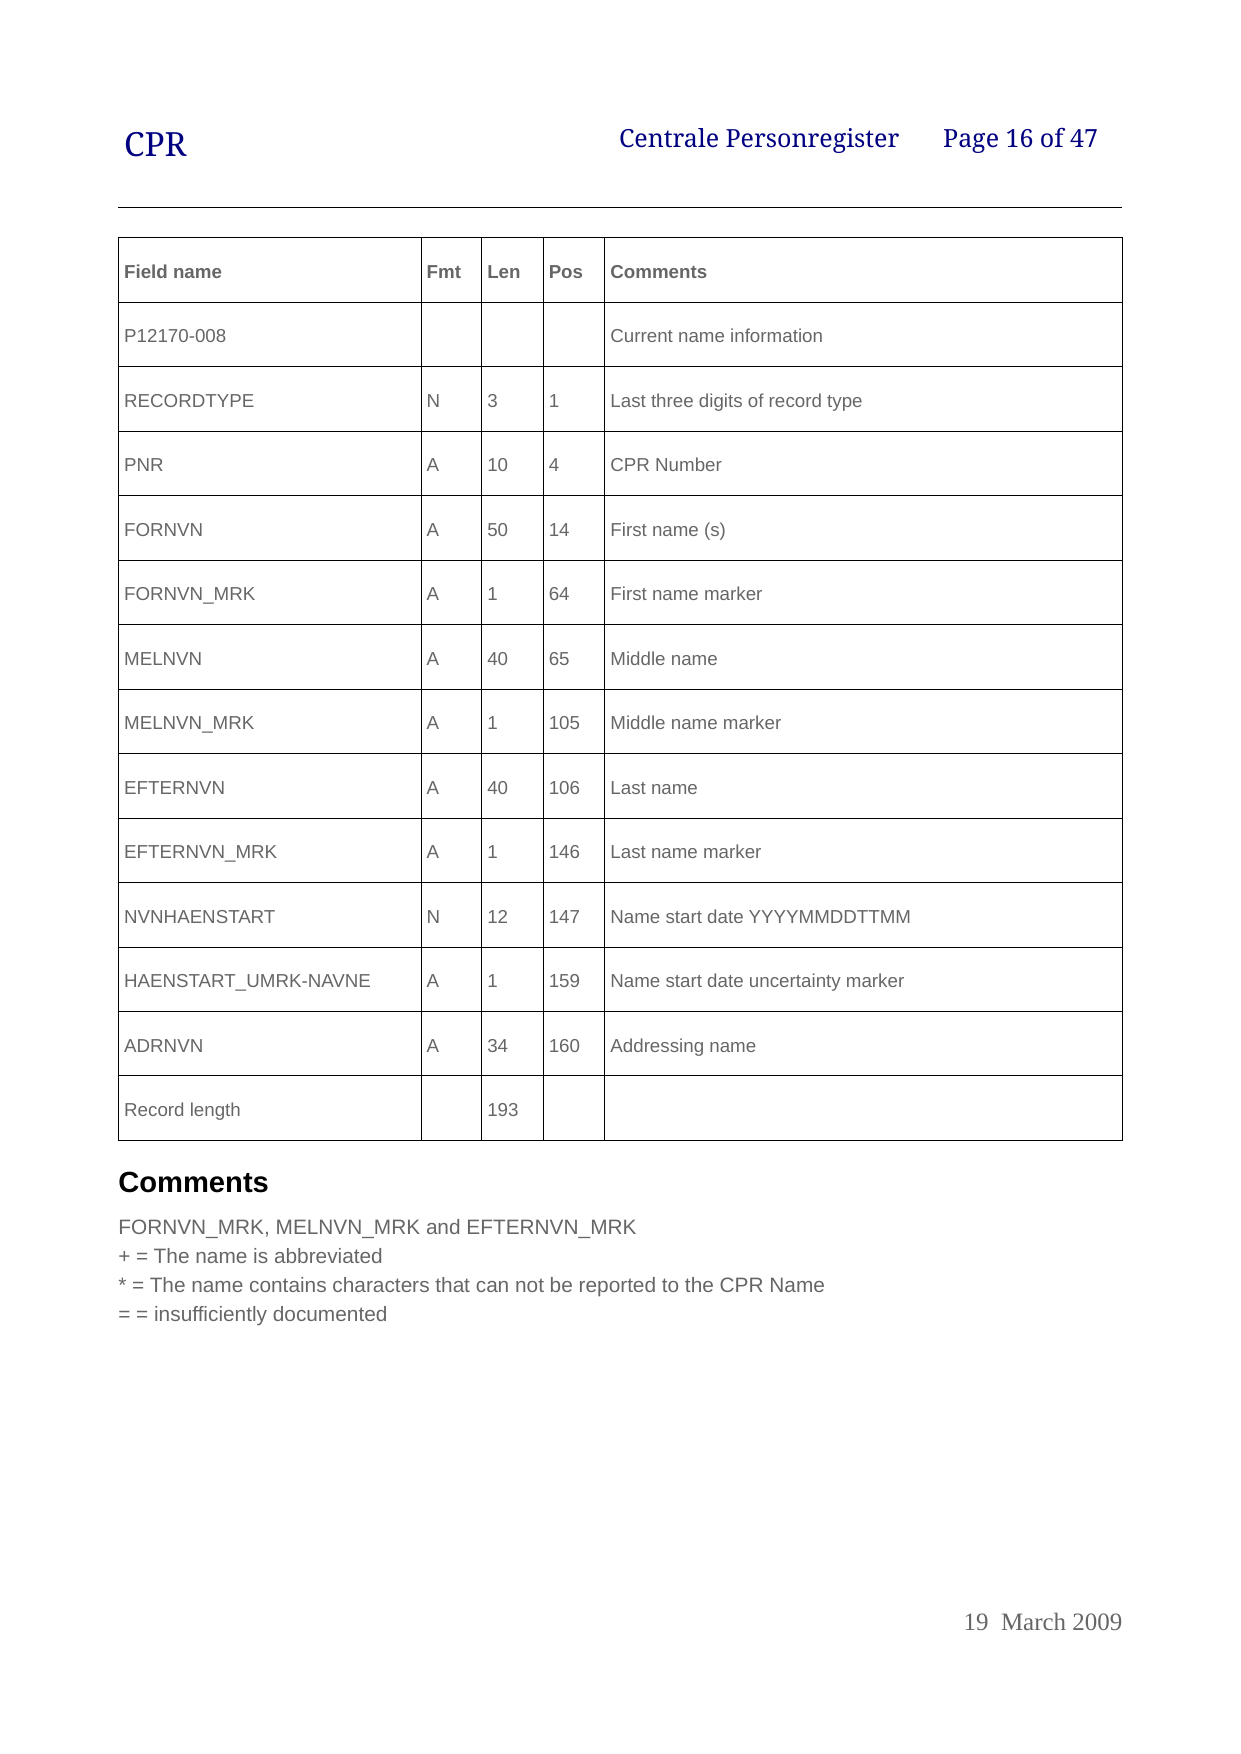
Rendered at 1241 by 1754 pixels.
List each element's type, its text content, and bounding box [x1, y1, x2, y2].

table_cell 4 [544, 432, 604, 495]
table_cell Name start date uncertainty marker [605, 948, 1122, 1011]
table_cell A [422, 625, 481, 688]
table_cell MELNVN_MRK [119, 690, 421, 753]
table_cell EFTERNVN [119, 754, 421, 817]
table_cell A [422, 819, 481, 882]
table_cell ADRNVN [119, 1012, 421, 1075]
table_cell PNR [119, 432, 421, 495]
table_cell RECORDTYPE [119, 367, 421, 431]
table_cell N [422, 367, 481, 431]
table_cell A [422, 948, 481, 1011]
table_cell 10 [482, 432, 543, 495]
table_cell 64 [544, 561, 604, 624]
table_cell [482, 303, 543, 366]
table_cell [422, 1076, 481, 1140]
table_cell First name marker [605, 561, 1122, 624]
table_cell FORNVN_MRK [119, 561, 421, 624]
table_cell FORNVN [119, 496, 421, 559]
table_cell A [422, 754, 481, 817]
table_header Pos [544, 238, 604, 302]
subtitle Comments [118, 1165, 1122, 1199]
table_cell 12 [482, 883, 543, 946]
table_cell 1 [482, 690, 543, 753]
table_cell Middle name [605, 625, 1122, 688]
table_cell Last name [605, 754, 1122, 817]
table_cell Addressing name [605, 1012, 1122, 1075]
table_cell Name start date YYYYMMDDTTMM [605, 883, 1122, 946]
table_cell 65 [544, 625, 604, 688]
table_cell A [422, 561, 481, 624]
table_cell 50 [482, 496, 543, 559]
table_cell EFTERNVN_MRK [119, 819, 421, 882]
table_cell 106 [544, 754, 604, 817]
table_cell 1 [482, 819, 543, 882]
table_cell 1 [482, 561, 543, 624]
table_cell MELNVN [119, 625, 421, 688]
table_cell 193 [482, 1076, 543, 1140]
table_cell A [422, 432, 481, 495]
table_cell [544, 303, 604, 366]
table_cell 3 [482, 367, 543, 431]
table_header Comments [605, 238, 1122, 302]
table_cell [605, 1076, 1122, 1140]
table_cell 40 [482, 625, 543, 688]
table_cell CPR Number [605, 432, 1122, 495]
table_cell Last three digits of record type [605, 367, 1122, 431]
table_cell 147 [544, 883, 604, 946]
table_cell [544, 1076, 604, 1140]
table_cell Middle name marker [605, 690, 1122, 753]
table_cell 1 [482, 948, 543, 1011]
table_cell 1 [544, 367, 604, 431]
table_cell 146 [544, 819, 604, 882]
table_header Len [482, 238, 543, 302]
table_cell 40 [482, 754, 543, 817]
table_cell 159 [544, 948, 604, 1011]
table_header Field name [119, 238, 421, 302]
table_cell A [422, 496, 481, 559]
table_cell A [422, 690, 481, 753]
table_cell Last name marker [605, 819, 1122, 882]
table_cell First name (s) [605, 496, 1122, 559]
table_cell 34 [482, 1012, 543, 1075]
text FORNVN_MRK, MELNVN_MRK and EFTERNVN_MRK + = The name is abbreviated * = The name contains characters that can not be reported to the CPR Name = = insufficiently documented [118, 1211, 1122, 1327]
table_cell NVNHAENSTART [119, 883, 421, 946]
table_cell Current name information [605, 303, 1122, 366]
table_header Fmt [422, 238, 481, 302]
table_cell P12170-008 [119, 303, 421, 366]
table_cell N [422, 883, 481, 946]
table_cell 14 [544, 496, 604, 559]
table_cell Record length [119, 1076, 421, 1140]
table_cell HAENSTART_UMRK-NAVNE [119, 948, 421, 1011]
table_cell 105 [544, 690, 604, 753]
table_cell [422, 303, 481, 366]
table_cell 160 [544, 1012, 604, 1075]
table_cell A [422, 1012, 481, 1075]
